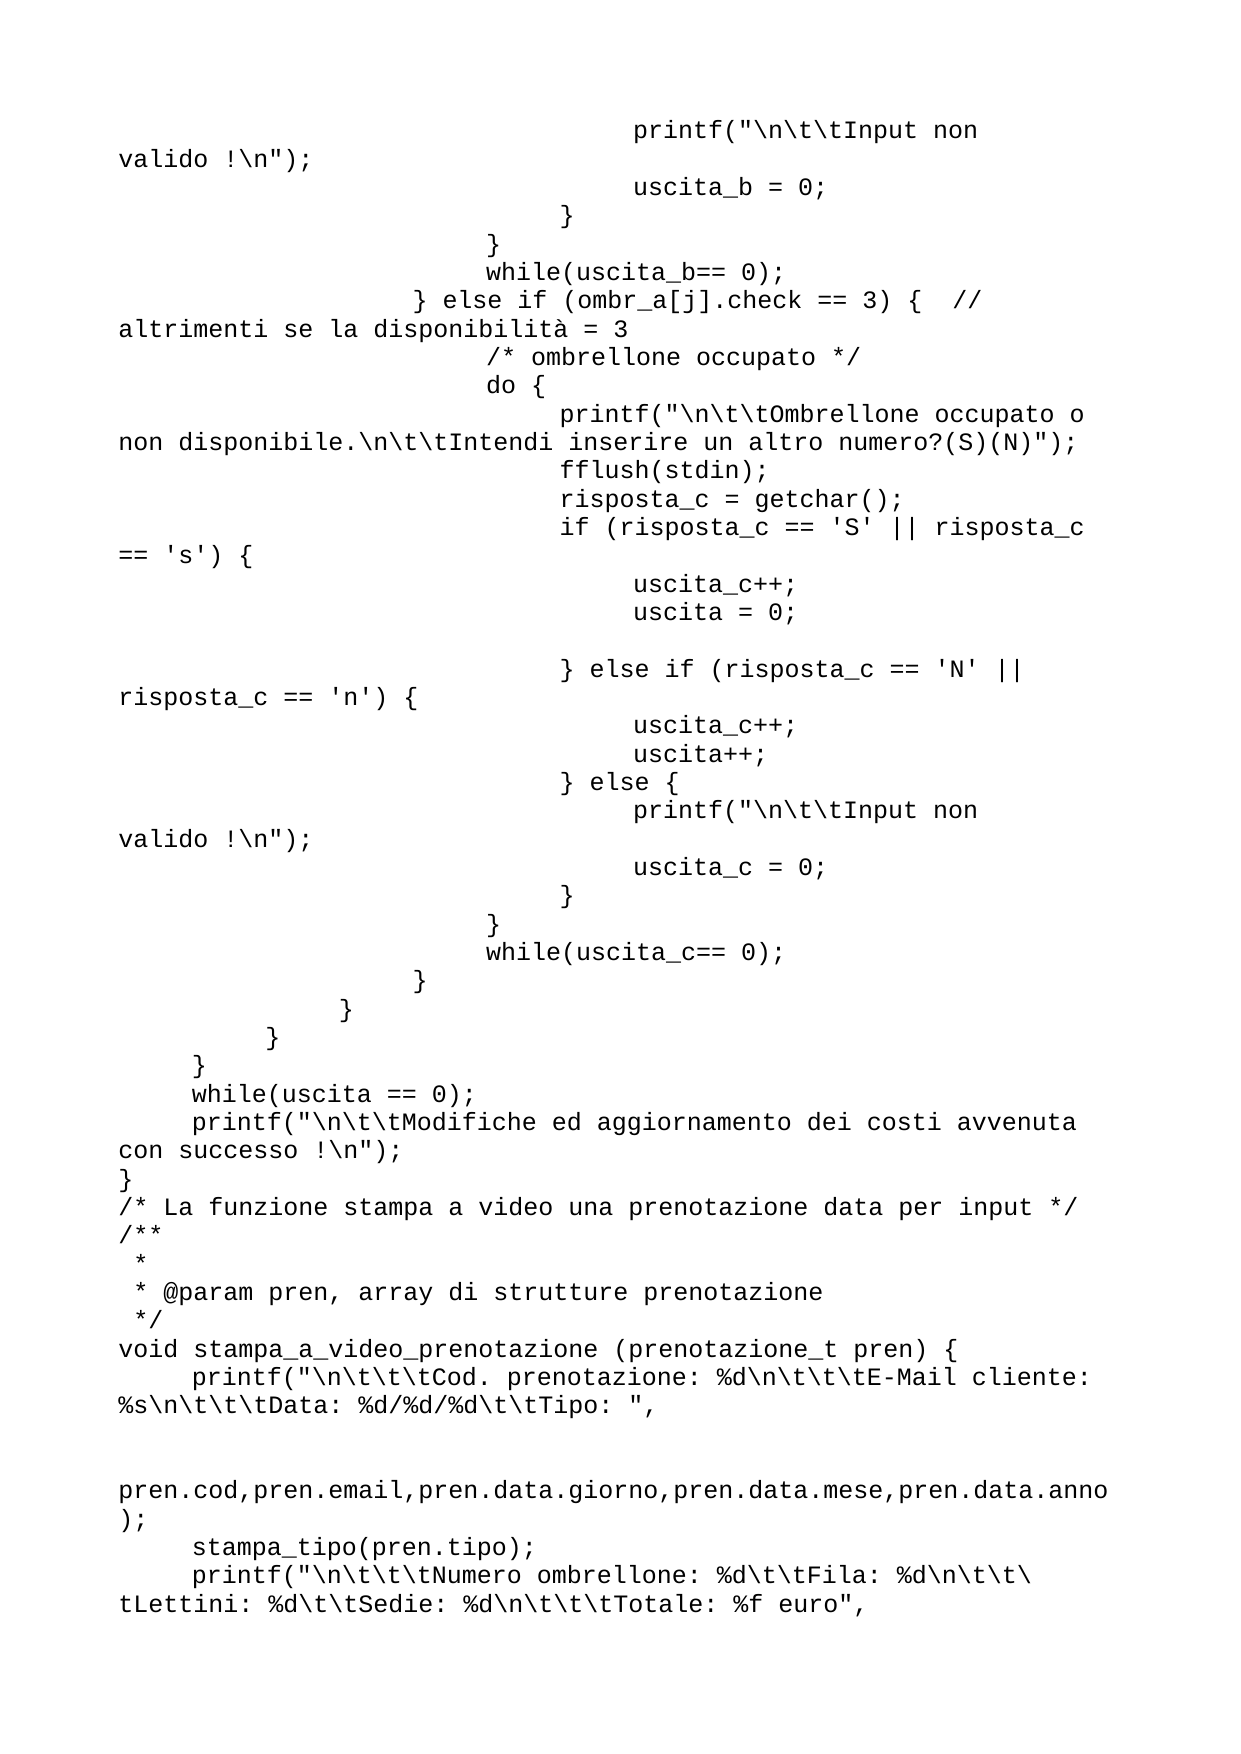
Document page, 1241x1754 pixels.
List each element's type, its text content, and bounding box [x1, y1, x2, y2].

text printf("\n\t\tInput non valido !\n"); uscita_b = 0; } } while(uscita_b== 0); } else if (ombr_a[j].check == 3) { // altrimenti se la disponibilità = 3 /* ombrellone occupato */ do { printf("\n\t\tOmbrellone occupato o non disponibile.\n\t\tIntendi inserire un altro numero?(S)(N)"); fflush(stdin); risposta_c = getchar(); if (risposta_c == 'S' || risposta_c == 's') { uscita_c++; uscita = 0; } else if (risposta_c == 'N' || risposta_c == 'n') { uscita_c++; uscita++; } else { printf("\n\t\tInput non valido !\n"); uscita_c = 0; } } while(uscita_c== 0); } } } } while(uscita == 0); printf("\n\t\tModifiche ed aggiornamento dei costi avvenuta con successo !\n"); } /* La funzione stampa a video una prenotazione data per input */ /** * * @param pren, array di strutture prenotazione */ void stampa_a_video_prenotazione (prenotazione_t pren) { printf("\n\t\t\tCod. prenotazione: %d\n\t\t\tE-Mail cliente: %s\n\t\t\tData: %d/%d/%d\t\tTipo: ", pren.cod,pren.email,pren.data.giorno,pren.data.mese,pren.data.anno); stampa_tipo(pren.tipo); printf("\n\t\t\tNumero ombrellone: %d\t\tFila: %d\n\t\t\tLettini: %d\t\tSedie: %d\n\t\t\tTotale: %f euro", [118, 118, 1122, 1620]
